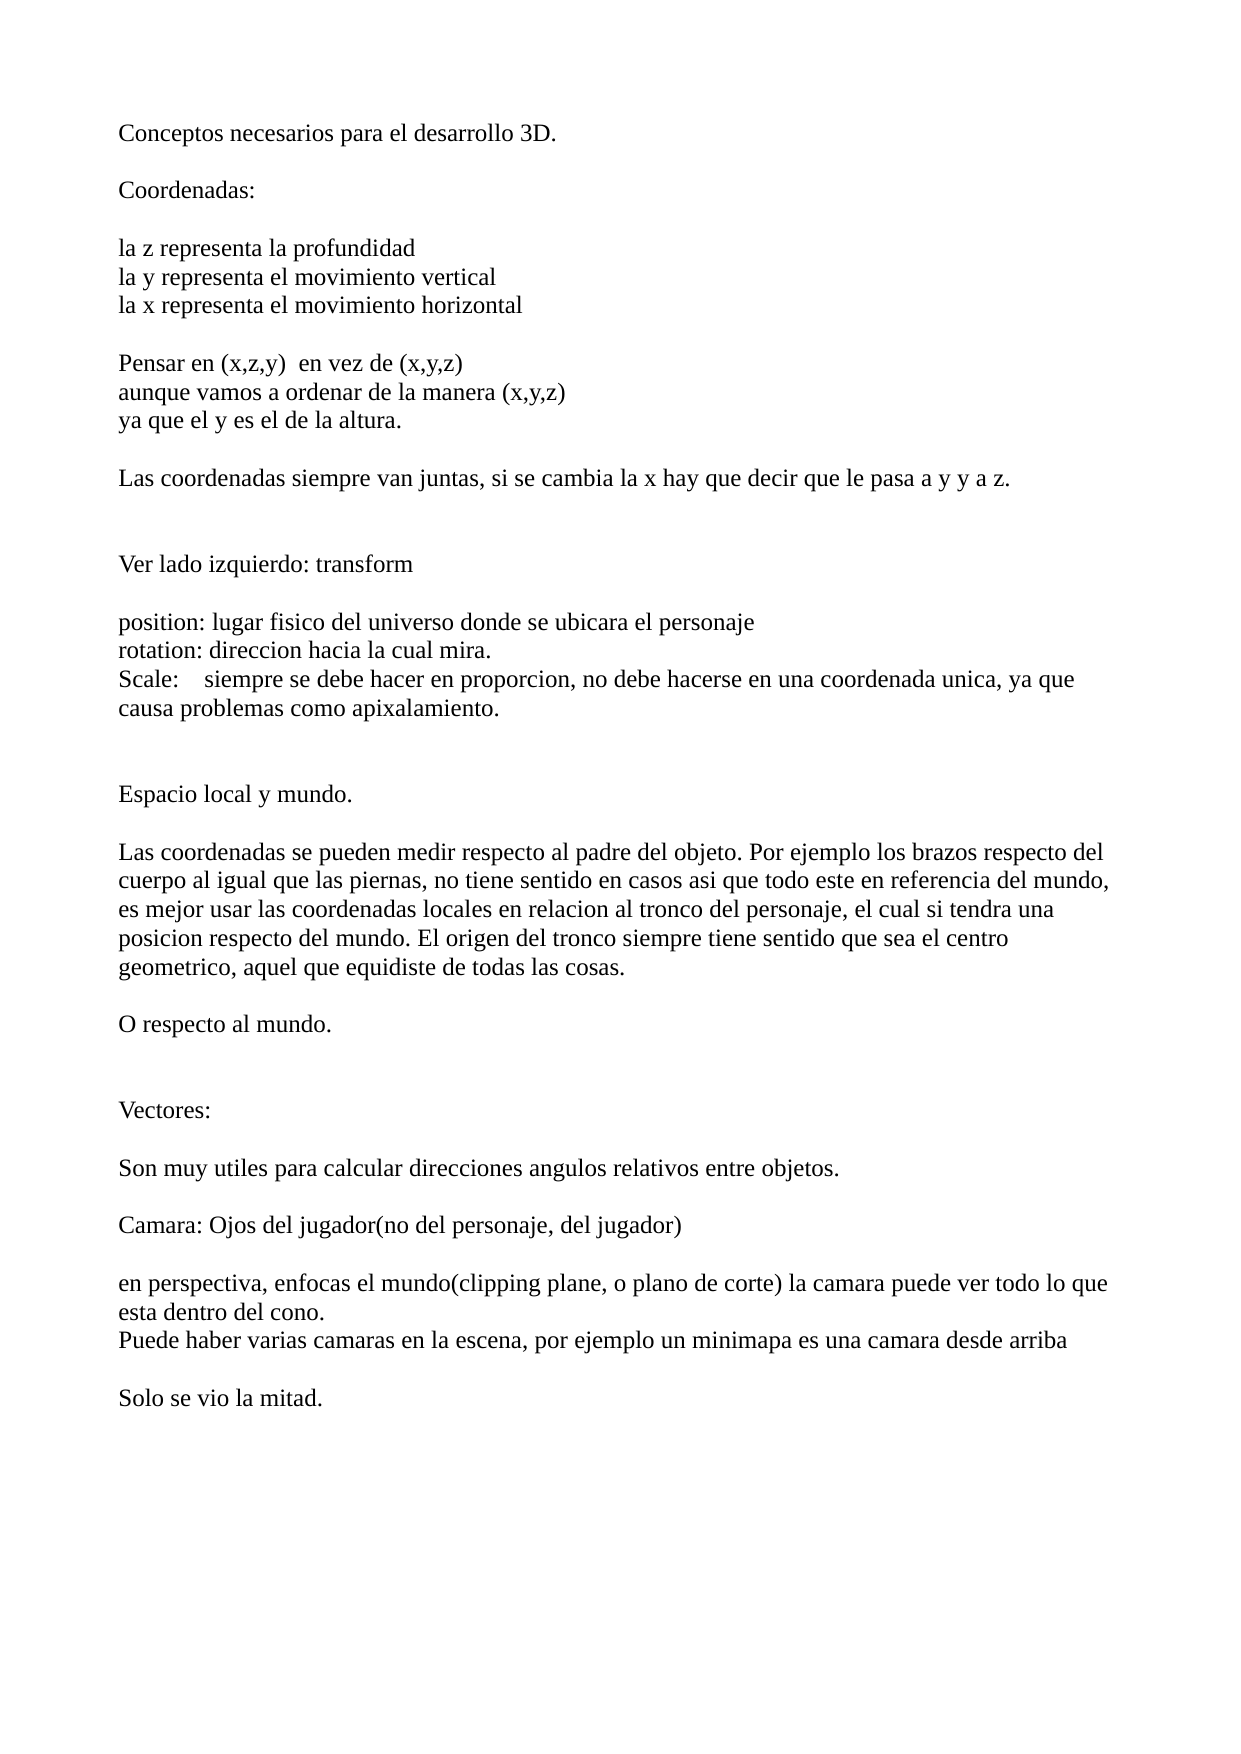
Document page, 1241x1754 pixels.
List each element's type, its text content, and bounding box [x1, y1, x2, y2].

text Son muy utiles para calcular direcciones angulos relativos entre objetos. [118, 1153, 1122, 1182]
text en perspectiva, enfocas el mundo(clipping plane, o plano de corte) la camara puede ver todo lo que esta dentro del cono. [118, 1268, 1122, 1326]
text rotation: direccion hacia la cual mira. [118, 636, 1122, 664]
text Scale: siempre se debe hacer en proporcion, no debe hacerse en una coordenada unica, ya que causa problemas como apixalamiento. [118, 664, 1122, 722]
text Vectores: [118, 1096, 1122, 1124]
text la x representa el movimiento horizontal [118, 291, 1122, 319]
text Espacio local y mundo. [118, 779, 1122, 808]
text Solo se vio la mitad. [118, 1383, 1122, 1412]
text Ver lado izquierdo: transform [118, 549, 1122, 578]
text position: lugar fisico del universo donde se ubicara el personaje [118, 607, 1122, 636]
text O respecto al mundo. [118, 1009, 1122, 1038]
text Pensar en (x,z,y) en vez de (x,y,z) [118, 348, 1122, 377]
text Coordenadas: [118, 176, 1122, 204]
text aunque vamos a ordenar de la manera (x,y,z) [118, 377, 1122, 406]
text Las coordenadas siempre van juntas, si se cambia la x hay que decir que le pasa a y y a z. [118, 463, 1122, 492]
text Las coordenadas se pueden medir respecto al padre del objeto. Por ejemplo los brazos respecto del cuerpo al igual que las piernas, no tiene sentido en casos asi que todo este en referencia del mundo, es mejor usar las coordenadas locales en relacion al tronco del personaje, el cual si tendra una posicion respecto del mundo. El origen del tronco siempre tiene sentido que sea el centro geometrico, aquel que equidiste de todas las cosas. [118, 837, 1122, 981]
text la z representa la profundidad [118, 233, 1122, 262]
text ya que el y es el de la altura. [118, 406, 1122, 434]
text Camara: Ojos del jugador(no del personaje, del jugador) [118, 1211, 1122, 1239]
text Puede haber varias camaras en la escena, por ejemplo un minimapa es una camara desde arriba [118, 1326, 1122, 1354]
text la y representa el movimiento vertical [118, 262, 1122, 291]
text Conceptos necesarios para el desarrollo 3D. [118, 118, 1122, 147]
